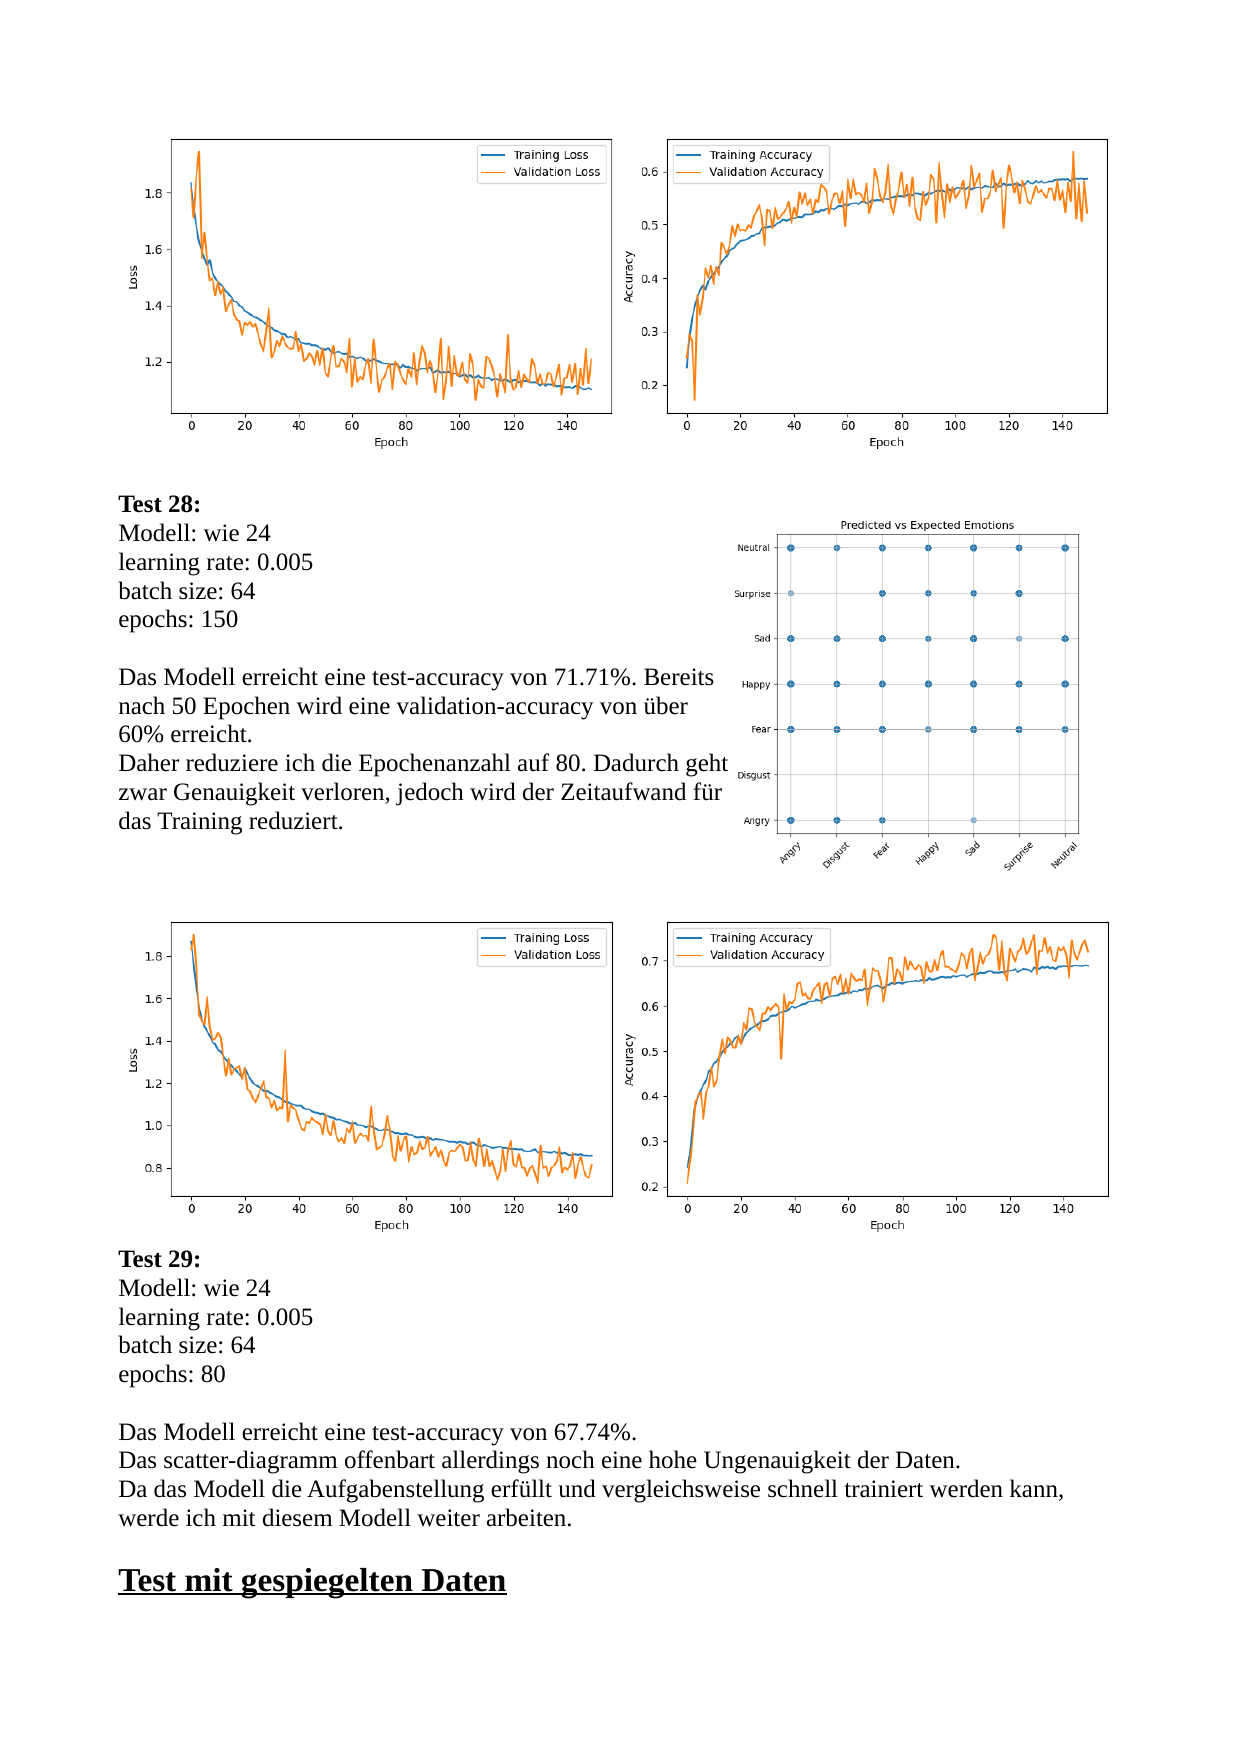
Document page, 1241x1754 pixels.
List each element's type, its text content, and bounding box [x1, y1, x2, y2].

text epochs: 150 [118, 604, 728, 633]
text Das scatter-diagramm offenbart allerdings noch eine hohe Ungenauigkeit der Daten. [118, 1445, 1122, 1474]
picture [116, 909, 1120, 1244]
text learning rate: 0.005 [118, 1302, 1122, 1330]
text Test 28: [118, 489, 728, 518]
text learning rate: 0.005 [118, 547, 728, 576]
text Das Modell erreicht eine test-accuracy von 71.71%. Bereits nach 50 Epochen wird eine validation-accuracy von über 60% erreicht. [118, 662, 728, 748]
picture [728, 487, 1117, 876]
text epochs: 80 [118, 1359, 1122, 1388]
text Da das Modell die Aufgabenstellung erfüllt und vergleichsweise schnell trainiert werden kann, werde ich mit diesem Modell weiter arbeiten. [118, 1474, 1122, 1532]
text batch size: 64 [118, 1330, 1122, 1359]
text Das Modell erreicht eine test-accuracy von 67.74%. [118, 1417, 1122, 1445]
text Daher reduziere ich die Epochenanzahl auf 80. Dadurch geht zwar Genauigkeit verloren, jedoch wird der Zeitaufwand für das Training reduziert. [118, 748, 728, 834]
text Test 29: [118, 892, 1122, 1273]
text batch size: 64 [118, 576, 728, 604]
picture [115, 126, 1119, 461]
text Modell: wie 24 [118, 518, 728, 547]
text Test mit gespiegelten Daten [118, 1560, 1122, 1599]
text Modell: wie 24 [118, 1273, 1122, 1302]
